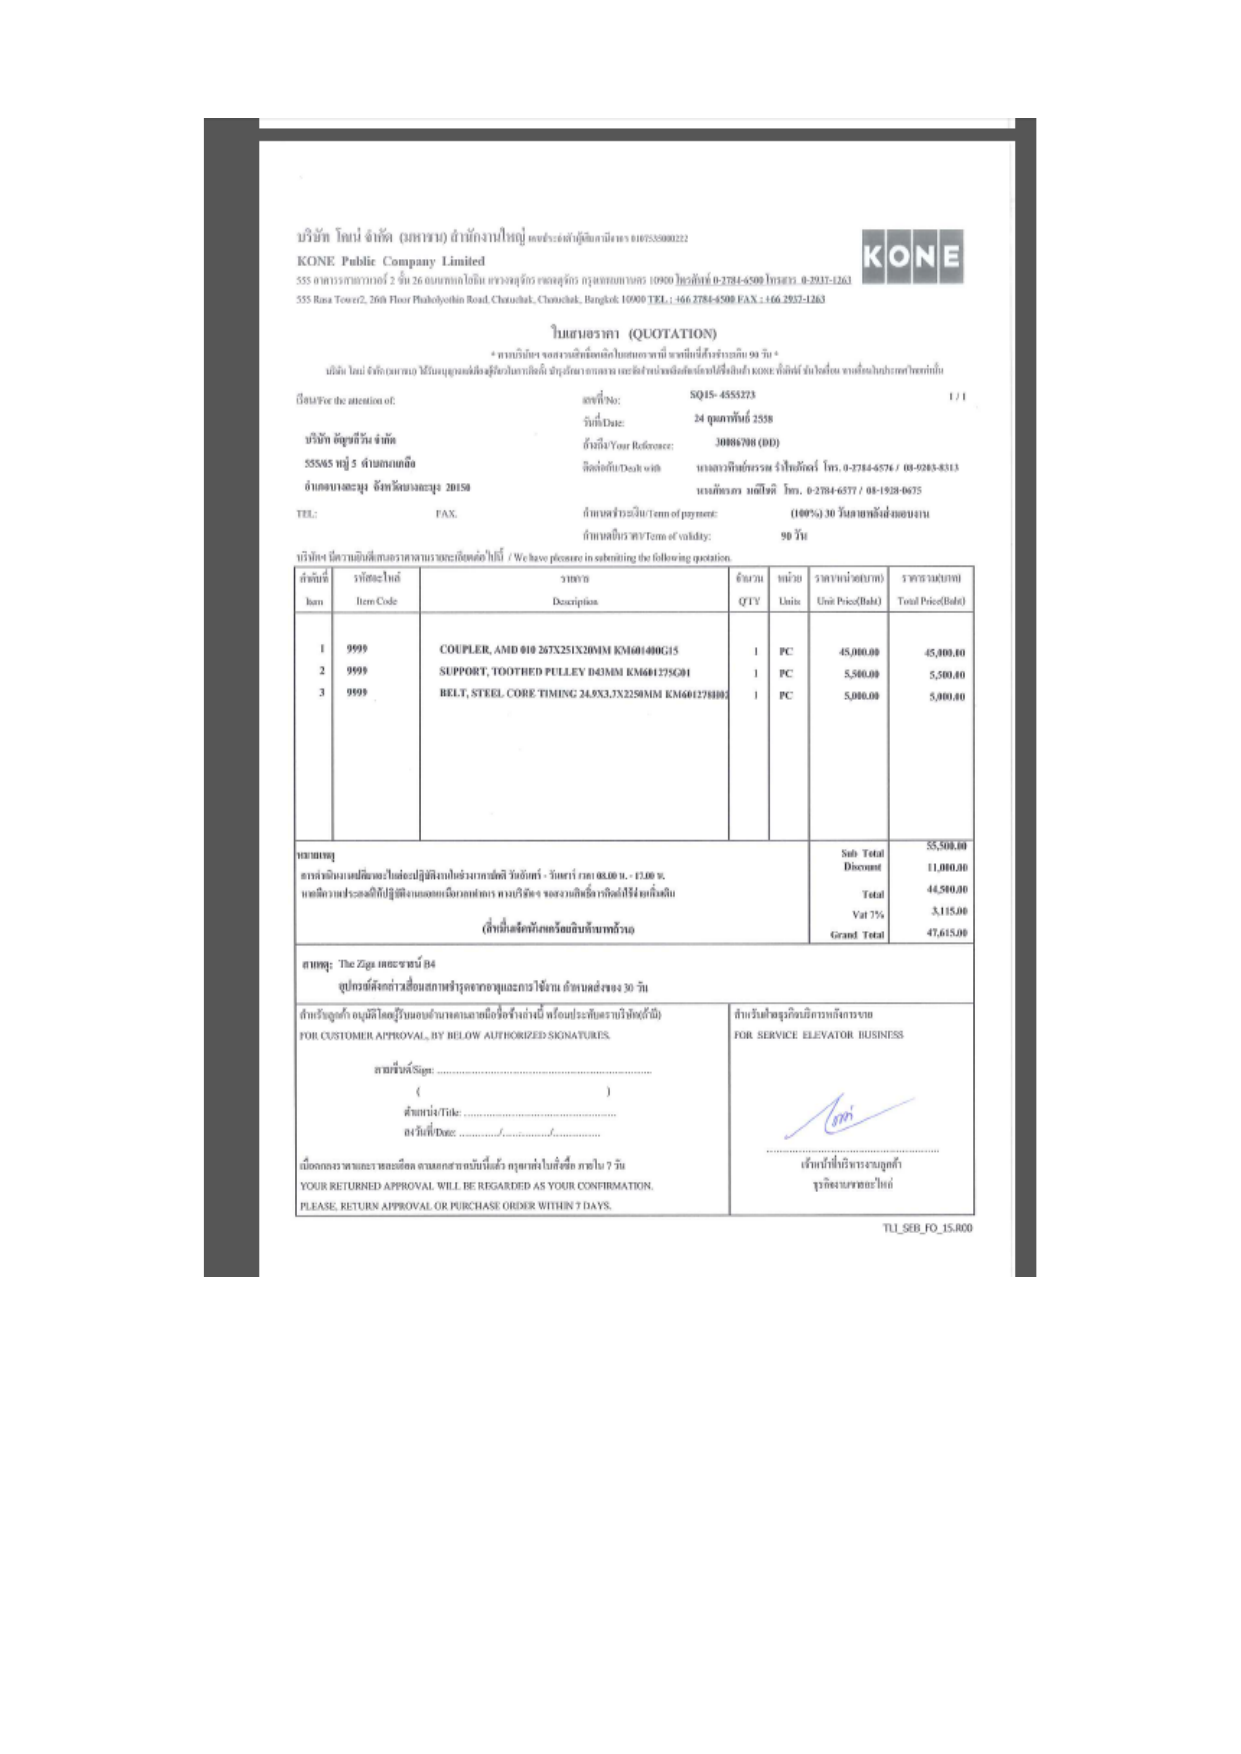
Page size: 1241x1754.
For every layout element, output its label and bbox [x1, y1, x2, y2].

picture [203, 118, 1037, 1277]
